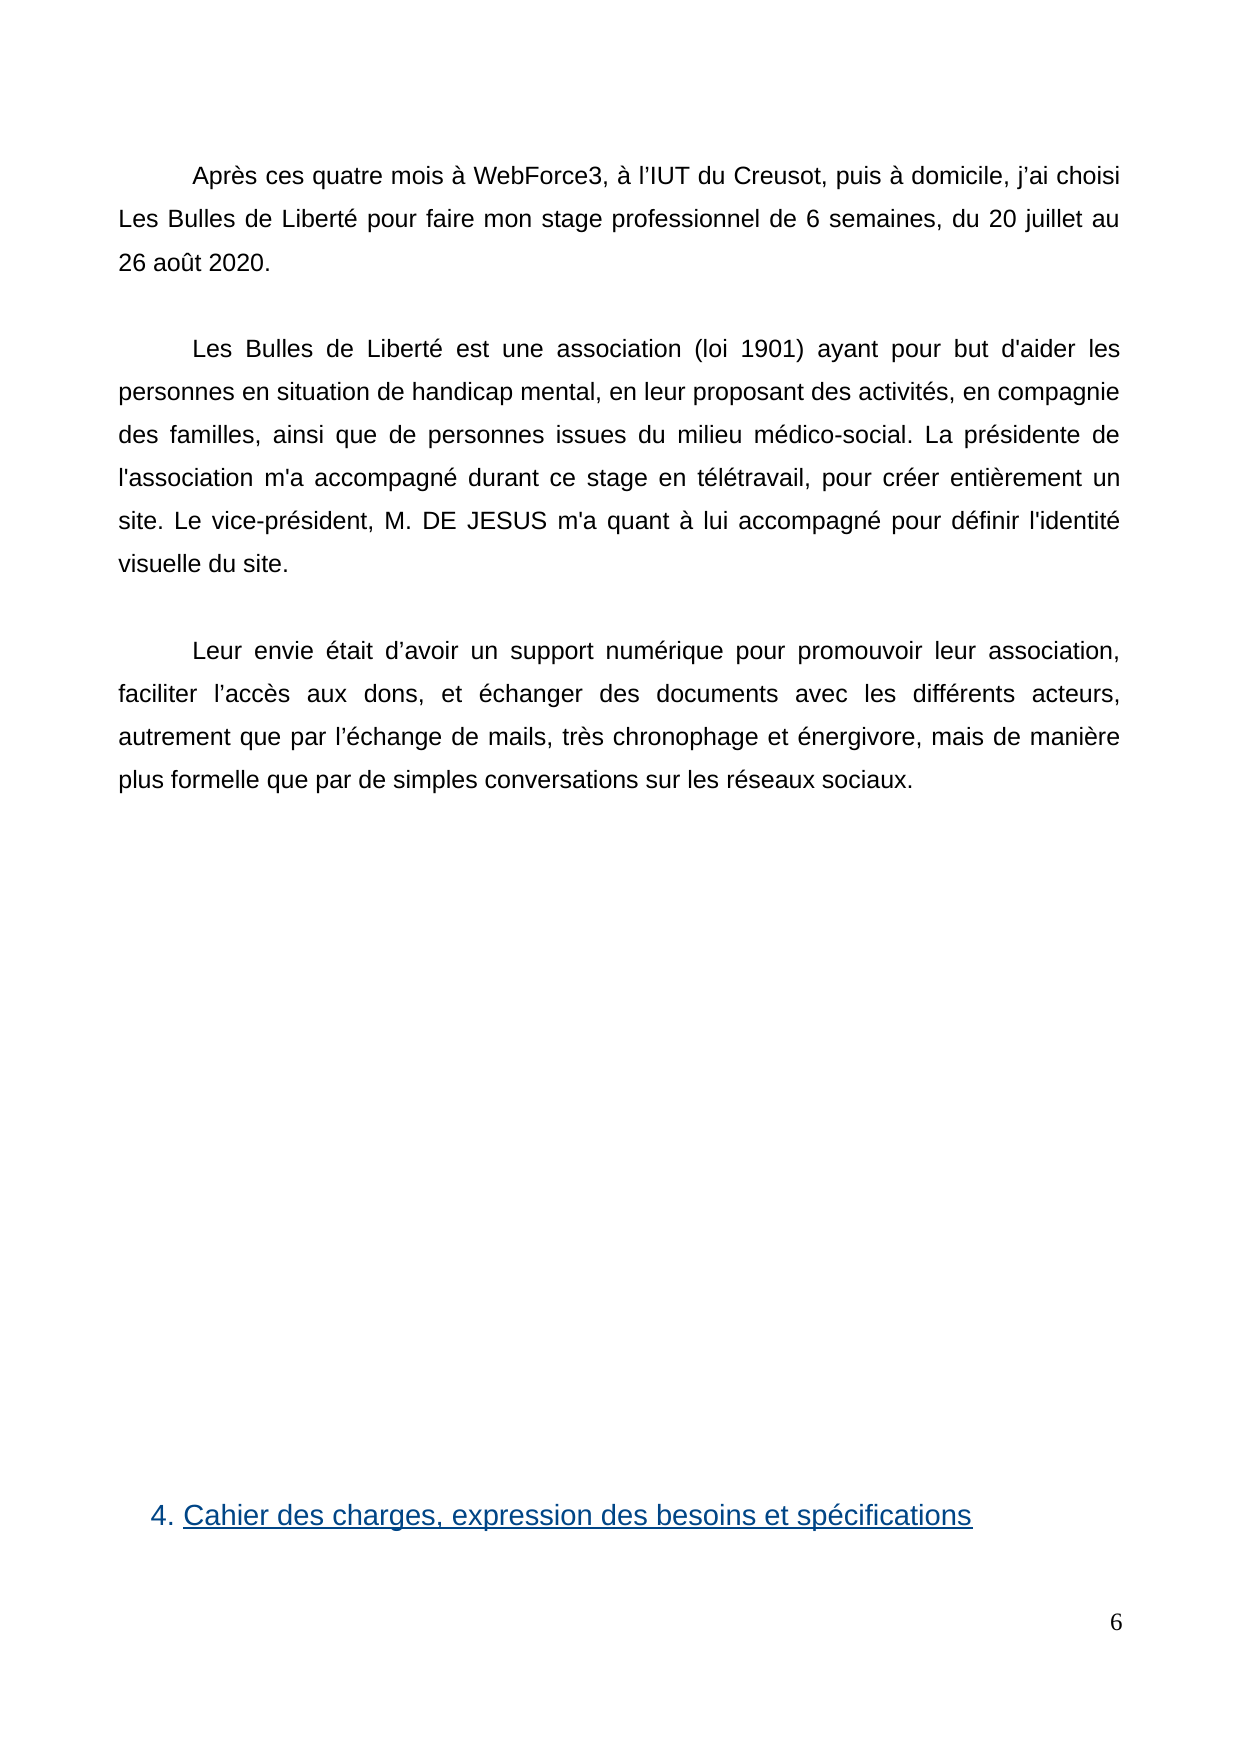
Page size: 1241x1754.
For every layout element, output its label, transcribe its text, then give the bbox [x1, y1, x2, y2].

text Après ces quatre mois à WebForce3, à l’IUT du Creusot, puis à domicile, j’ai choisi Les Bulles de Liberté pour faire mon stage professionnel de 6 semaines, du 20 juillet au 26 août 2020. [118, 161, 1122, 276]
text 4. Cahier des charges, expression des besoins et spécifications [118, 1498, 1122, 1532]
text Leur envie était d’avoir un support numérique pour promouvoir leur association, faciliter l’accès aux dons, et échanger des documents avec les différents acteurs, autrement que par l’échange de mails, très chronophage et énergivore, mais de manière plus formelle que par de simples conversations sur les réseaux sociaux. [118, 636, 1122, 794]
text Les Bulles de Liberté est une association (loi 1901) ayant pour but d'aider les personnes en situation de handicap mental, en leur proposant des activités, en compagnie des familles, ainsi que de personnes issues du milieu médico-social. La présidente de l'association m'a accompagné durant ce stage en télétravail, pour créer entièrement un site. Le vice-président, M. DE JESUS m'a quant à lui accompagné pour définir l'identité visuelle du site. [118, 334, 1122, 578]
